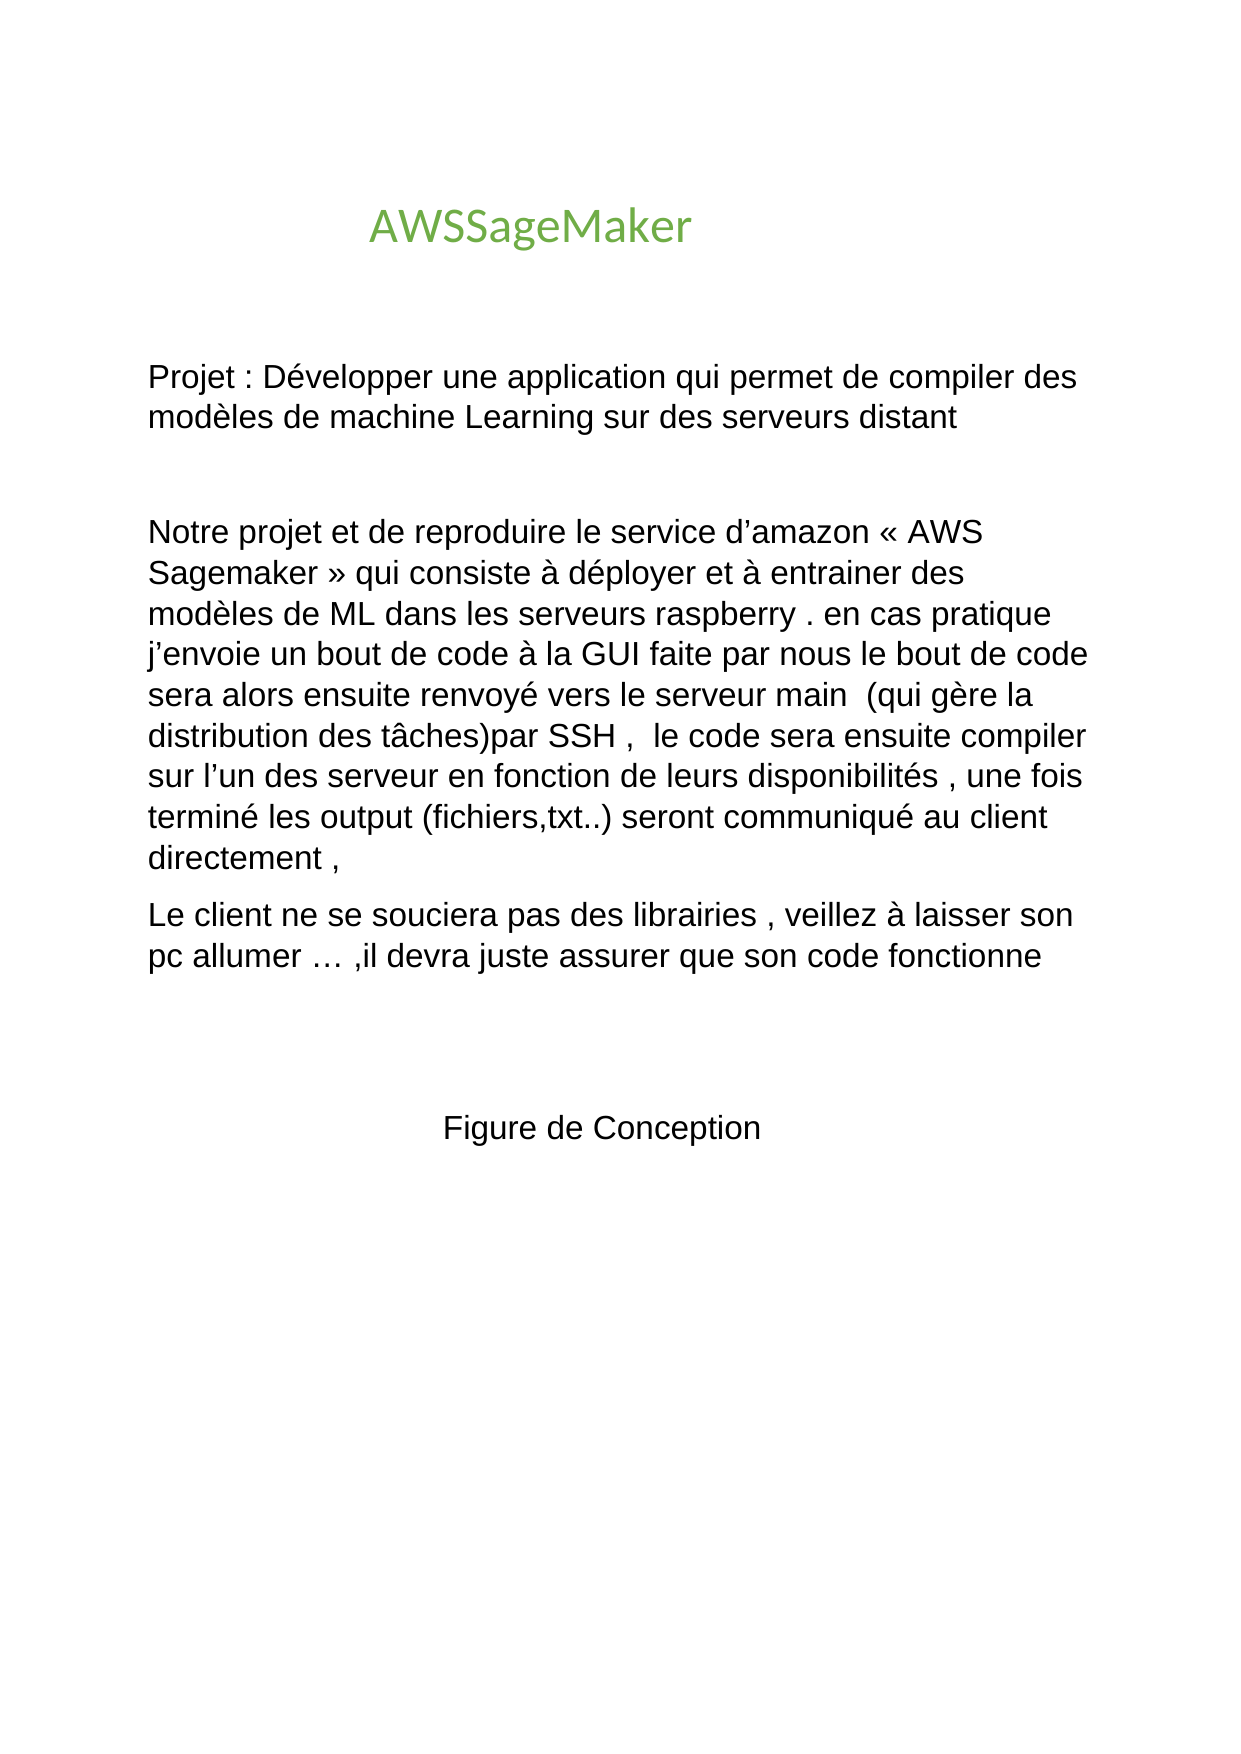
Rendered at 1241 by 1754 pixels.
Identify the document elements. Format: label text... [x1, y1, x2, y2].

text Projet : Développer une application qui permet de compiler des modèles de machine Learning sur des serveurs distant [148, 357, 1093, 436]
text Figure de Conception [148, 1108, 1093, 1147]
text AWSSageMaker [295, 194, 1093, 255]
text Le client ne se souciera pas des librairies , veillez à laisser son pc allumer … ,il devra juste assurer que son code fonctionne [148, 895, 1093, 974]
text Notre projet et de reproduire le service d’amazon « AWS Sagemaker » qui consiste à déployer et à entrainer des modèles de ML dans les serveurs raspberry . en cas pratique j’envoie un bout de code à la GUI faite par nous le bout de code sera alors ensuite renvoyé vers le serveur main (qui gère la distribution des tâches)par SSH , le code sera ensuite compiler sur l’un des serveur en fonction de leurs disponibilités , une fois terminé les output (fichiers,txt..) seront communiqué au client directement , [148, 512, 1093, 876]
